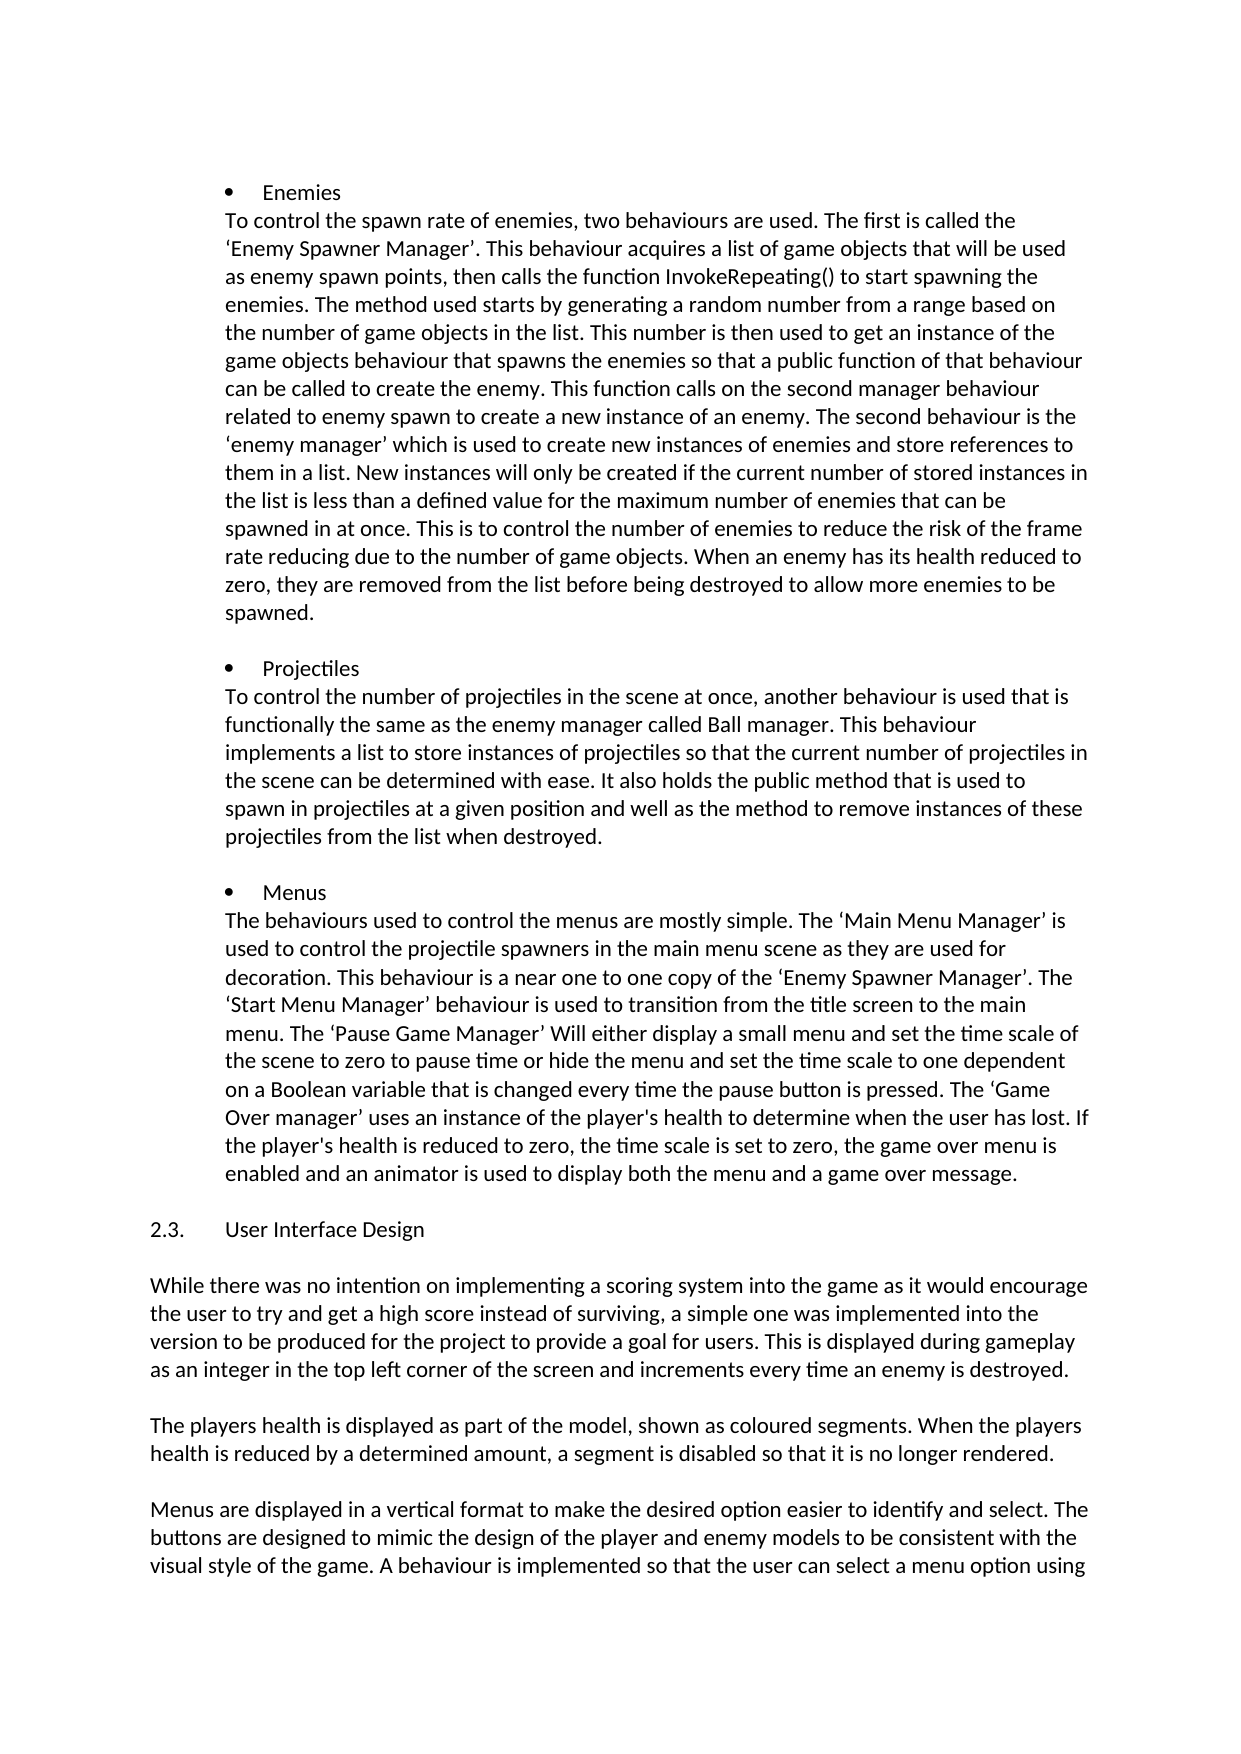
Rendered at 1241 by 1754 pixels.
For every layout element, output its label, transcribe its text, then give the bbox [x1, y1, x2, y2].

text Menus are displayed in a vertical format to make the desired option easier to identify and select. The buttons are designed to mimic the design of the player and enemy models to be consistent with the visual style of the game. A behaviour is implemented so that the user can select a menu option using [150, 1495, 1090, 1579]
list Projectiles [225, 654, 1090, 682]
text 2.3. User Interface Design [150, 1215, 1090, 1243]
text To control the spawn rate of enemies, two behaviours are used. The first is called the ‘Enemy Spawner Manager’. This behaviour acquires a list of game objects that will be used as enemy spawn points, then calls the function InvokeRepeating() to start spawning the enemies. The method used starts by generating a random number from a range based on the number of game objects in the list. This number is then used to get an instance of the game objects behaviour that spawns the enemies so that a public function of that behaviour can be called to create the enemy. This function calls on the second manager behaviour related to enemy spawn to create a new instance of an enemy. The second behaviour is the ‘enemy manager’ which is used to create new instances of enemies and store references to them in a list. New instances will only be created if the current number of stored instances in the list is less than a defined value for the maximum number of enemies that can be spawned in at once. This is to control the number of enemies to reduce the risk of the frame rate reducing due to the number of game objects. When an enemy has its health reduced to zero, they are removed from the list before being destroyed to allow more enemies to be spawned. [225, 206, 1090, 626]
list Enemies [225, 178, 1090, 206]
text To control the number of projectiles in the scene at once, another behaviour is used that is functionally the same as the enemy manager called Ball manager. This behaviour implements a list to store instances of projectiles so that the current number of projectiles in the scene can be determined with ease. It also holds the public method that is used to spawn in projectiles at a given position and well as the method to remove instances of these projectiles from the list when destroyed. [225, 682, 1090, 851]
text The behaviours used to control the menus are mostly simple. The ‘Main Menu Manager’ is used to control the projectile spawners in the main menu scene as they are used for decoration. This behaviour is a near one to one copy of the ‘Enemy Spawner Manager’. The ‘Start Menu Manager’ behaviour is used to transition from the title screen to the main menu. The ‘Pause Game Manager’ Will either display a small menu and set the time scale of the scene to zero to pause time or hide the menu and set the time scale to one dependent on a Boolean variable that is changed every time the pause button is pressed. The ‘Game Over manager’ uses an instance of the player's health to determine when the user has lost. If the player's health is reduced to zero, the time scale is set to zero, the game over menu is enabled and an animator is used to display both the menu and a game over message. [225, 907, 1090, 1187]
list Menus [225, 878, 1090, 907]
text The players health is displayed as part of the model, shown as coloured segments. When the players health is reduced by a determined amount, a segment is disabled so that it is no longer rendered. [150, 1411, 1090, 1467]
text While there was no intention on implementing a scoring system into the game as it would encourage the user to try and get a high score instead of surviving, a simple one was implemented into the version to be produced for the project to provide a goal for users. This is displayed during gameplay as an integer in the top left corner of the screen and increments every time an enemy is destroyed. [150, 1271, 1090, 1383]
